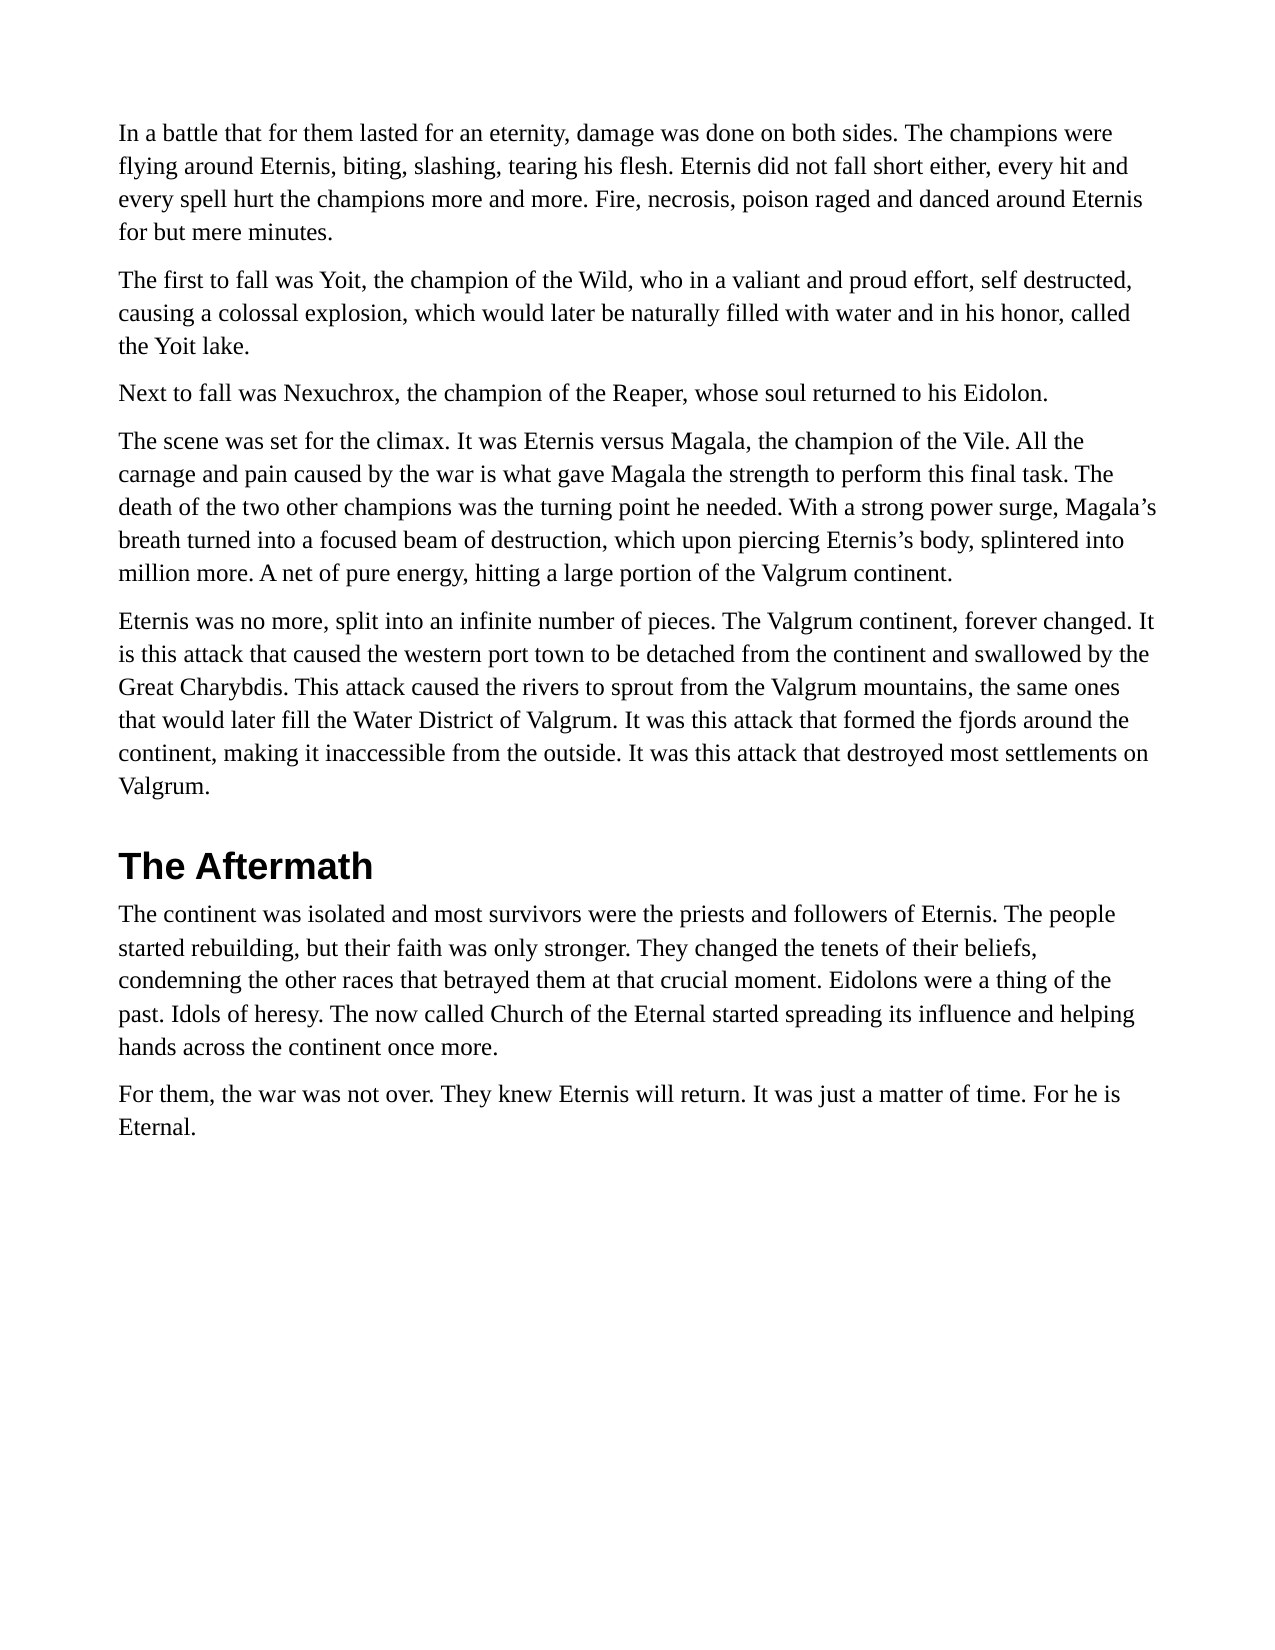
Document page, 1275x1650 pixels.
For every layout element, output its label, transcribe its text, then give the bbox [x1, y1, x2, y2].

subtitle The Aftermath [118, 843, 1157, 887]
text The scene was set for the climax. It was Eternis versus Magala, the champion of the Vile. All the carnage and pain caused by the war is what gave Magala the strength to perform this final task. The death of the two other champions was the turning point he needed. With a strong power surge, Magala’s breath turned into a focused beam of destruction, which upon piercing Eternis’s body, splintered into million more. A net of pure energy, hitting a large portion of the Valgrum continent. [118, 426, 1157, 587]
text In a battle that for them lasted for an eternity, damage was done on both sides. The champions were flying around Eternis, biting, slashing, tearing his flesh. Eternis did not fall short either, every hit and every spell hurt the champions more and more. Fire, necrosis, poison raged and danced around Eternis for but mere minutes. [118, 118, 1157, 246]
text The first to fall was Yoit, the champion of the Wild, who in a valiant and proud effort, self destructed, causing a colossal explosion, which would later be naturally filled with water and in his honor, called the Yoit lake. [118, 265, 1157, 359]
text Next to fall was Nexuchrox, the champion of the Reaper, whose soul returned to his Eidolon. [118, 378, 1157, 407]
text The continent was isolated and most survivors were the priests and followers of Eternis. The people started rebuilding, but their faith was only stronger. They changed the tenets of their beliefs, condemning the other races that betrayed them at that crucial moment. Eidolons were a thing of the past. Idols of heresy. The now called Church of the Eternal started spreading its influence and helping hands across the continent once more. [118, 899, 1157, 1060]
text Eternis was no more, split into an infinite number of pieces. The Valgrum continent, forever changed. It is this attack that caused the western port town to be detached from the continent and swallowed by the Great Charybdis. This attack caused the rivers to sprout from the Valgrum mountains, the same ones that would later fill the Water District of Valgrum. It was this attack that formed the fjords around the continent, making it inaccessible from the outside. It was this attack that destroyed most settlements on Valgrum. [118, 606, 1157, 799]
text For them, the war was not over. They knew Eternis will return. It was just a matter of time. For he is Eternal. [118, 1079, 1157, 1141]
